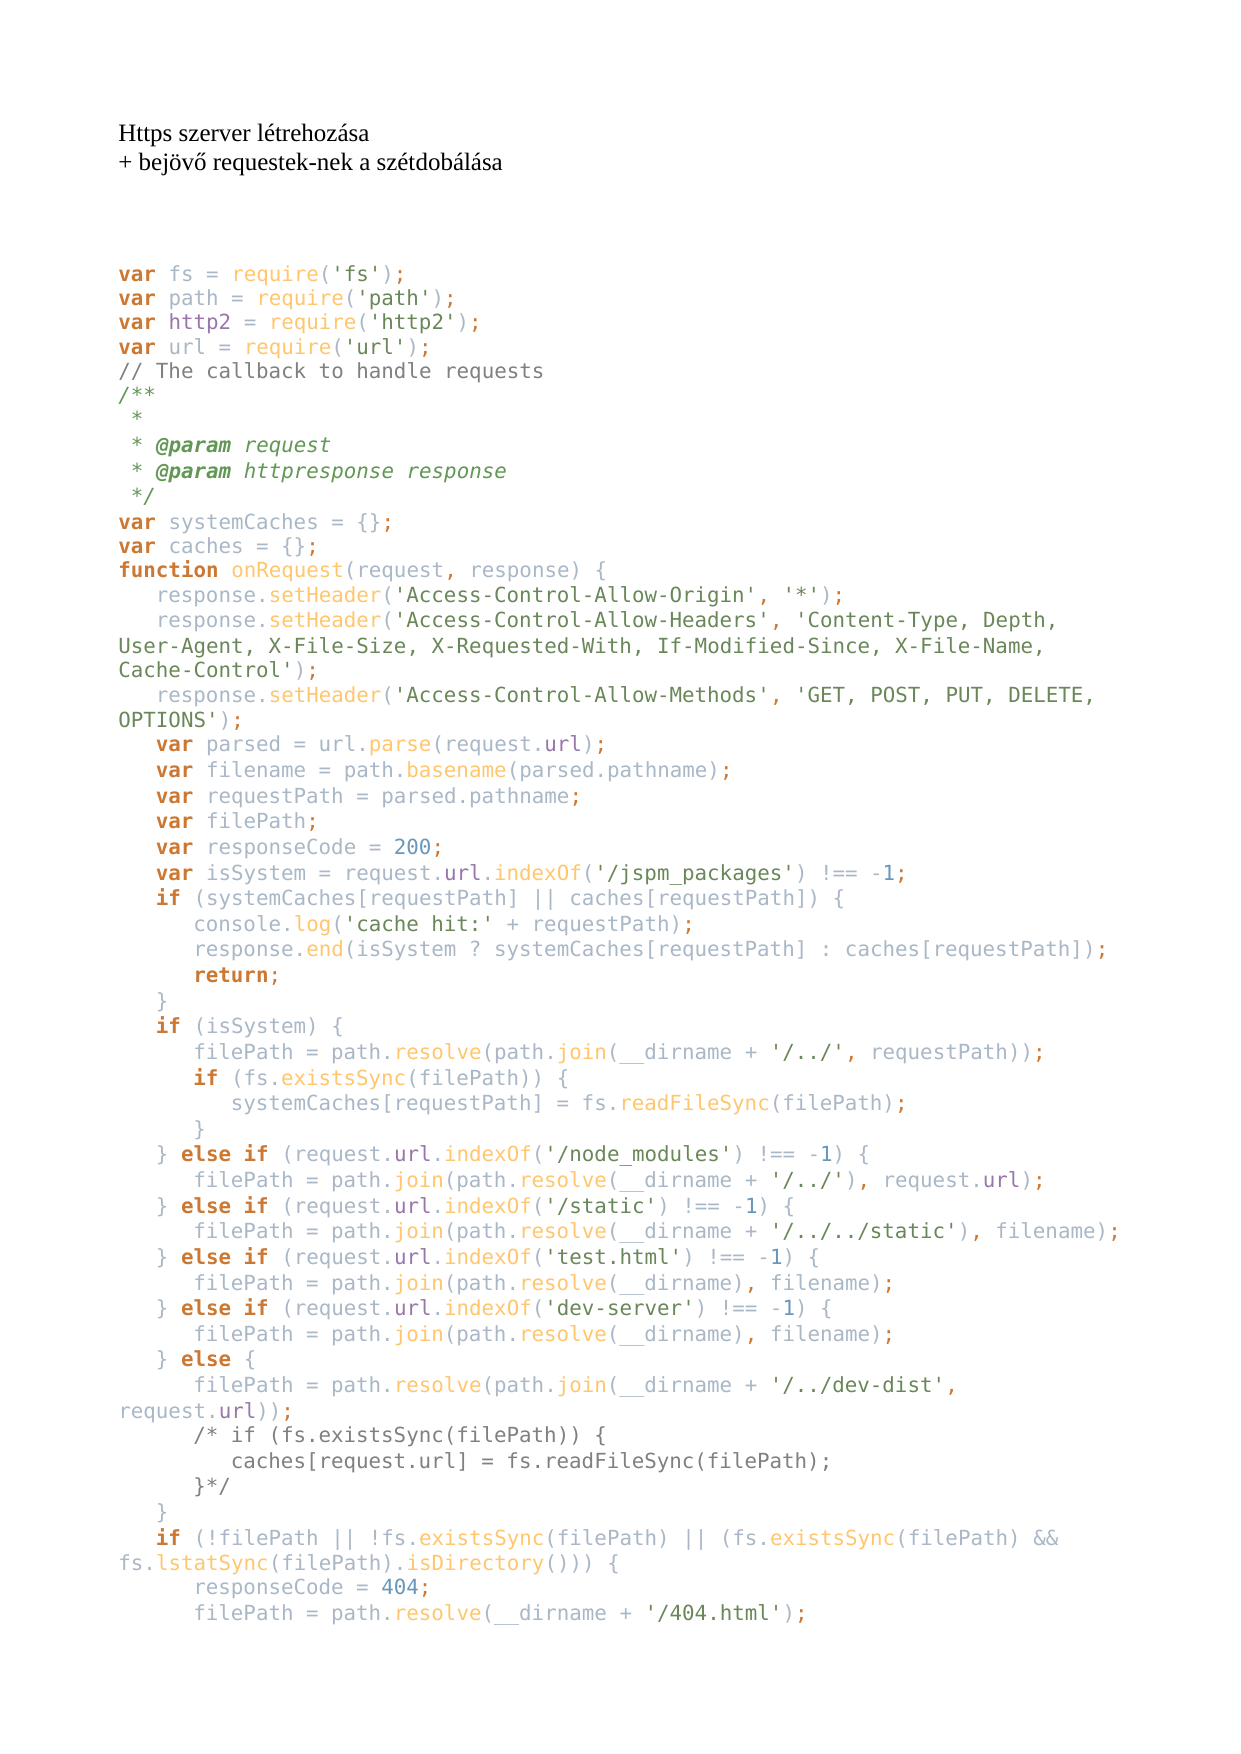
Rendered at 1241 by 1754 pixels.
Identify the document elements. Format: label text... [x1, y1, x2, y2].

text var parsed = url.parse(request.url); [118, 732, 1122, 758]
text console.log('cache hit:' + requestPath); [118, 912, 1122, 937]
text var requestPath = parsed.pathname; [118, 784, 1122, 809]
text function onRequest(request, response) { [118, 558, 1122, 583]
text responseCode = 404; [118, 1575, 1122, 1601]
text filePath = path.resolve(path.join(__dirname + '/../dev-dist', request.url)); [118, 1373, 1122, 1423]
text } else if (request.url.indexOf('/node_modules') !== -1) { [118, 1142, 1122, 1168]
text */ [118, 484, 1122, 510]
text filePath = path.resolve(__dirname + '/404.html'); [118, 1601, 1122, 1627]
text var isSystem = request.url.indexOf('/jspm_packages') !== -1; [118, 861, 1122, 886]
text filePath = path.resolve(path.join(__dirname + '/../', requestPath)); [118, 1040, 1122, 1066]
text response.end(isSystem ? systemCaches[requestPath] : caches[requestPath]); [118, 937, 1122, 963]
text * @param httpresponse response [118, 459, 1122, 484]
text systemCaches[requestPath] = fs.readFileSync(filePath); [118, 1091, 1122, 1117]
text // The callback to handle requests [118, 359, 1122, 383]
text if (isSystem) { [118, 1014, 1122, 1040]
text } else if (request.url.indexOf('test.html') !== -1) { [118, 1245, 1122, 1271]
text response.setHeader('Access-Control-Allow-Methods', 'GET, POST, PUT, DELETE, OPTIONS'); [118, 683, 1122, 732]
text var url = require('url'); [118, 335, 1122, 359]
text var filePath; [118, 809, 1122, 835]
text var fs = require('fs'); [118, 262, 1122, 286]
text var responseCode = 200; [118, 835, 1122, 861]
text var http2 = require('http2'); [118, 310, 1122, 335]
text var systemCaches = {}; [118, 510, 1122, 534]
text if (!filePath || !fs.existsSync(filePath) || (fs.existsSync(filePath) && fs.lstatSync(filePath).isDirectory())) { [118, 1526, 1122, 1575]
text filePath = path.join(path.resolve(__dirname + '/../../static'), filename); [118, 1219, 1122, 1245]
text filePath = path.join(path.resolve(__dirname), filename); [118, 1322, 1122, 1347]
text } else if (request.url.indexOf('/static') !== -1) { [118, 1194, 1122, 1219]
text } [118, 989, 1122, 1014]
text var caches = {}; [118, 534, 1122, 558]
text caches[request.url] = fs.readFileSync(filePath); [118, 1449, 1122, 1474]
text var filename = path.basename(parsed.pathname); [118, 758, 1122, 784]
text + bejövő requestek-nek a szétdobálása [118, 147, 1122, 176]
text var path = require('path'); [118, 286, 1122, 310]
text } else if (request.url.indexOf('dev-server') !== -1) { [118, 1296, 1122, 1322]
text response.setHeader('Access-Control-Allow-Origin', '*'); [118, 583, 1122, 608]
text } else { [118, 1347, 1122, 1373]
text }*/ [118, 1474, 1122, 1500]
text /** [118, 383, 1122, 407]
text if (fs.existsSync(filePath)) { [118, 1066, 1122, 1091]
text if (systemCaches[requestPath] || caches[requestPath]) { [118, 886, 1122, 912]
text Https szerver létrehozása [118, 118, 1122, 147]
text } [118, 1500, 1122, 1526]
text * [118, 407, 1122, 433]
text filePath = path.join(path.resolve(__dirname + '/../'), request.url); [118, 1168, 1122, 1194]
text } [118, 1117, 1122, 1142]
text response.setHeader('Access-Control-Allow-Headers', 'Content-Type, Depth, User-Agent, X-File-Size, X-Requested-With, If-Modified-Since, X-File-Name, Cache-Control'); [118, 608, 1122, 683]
text return; [118, 963, 1122, 989]
text * @param request [118, 433, 1122, 459]
text filePath = path.join(path.resolve(__dirname), filename); [118, 1271, 1122, 1296]
text /* if (fs.existsSync(filePath)) { [118, 1423, 1122, 1449]
